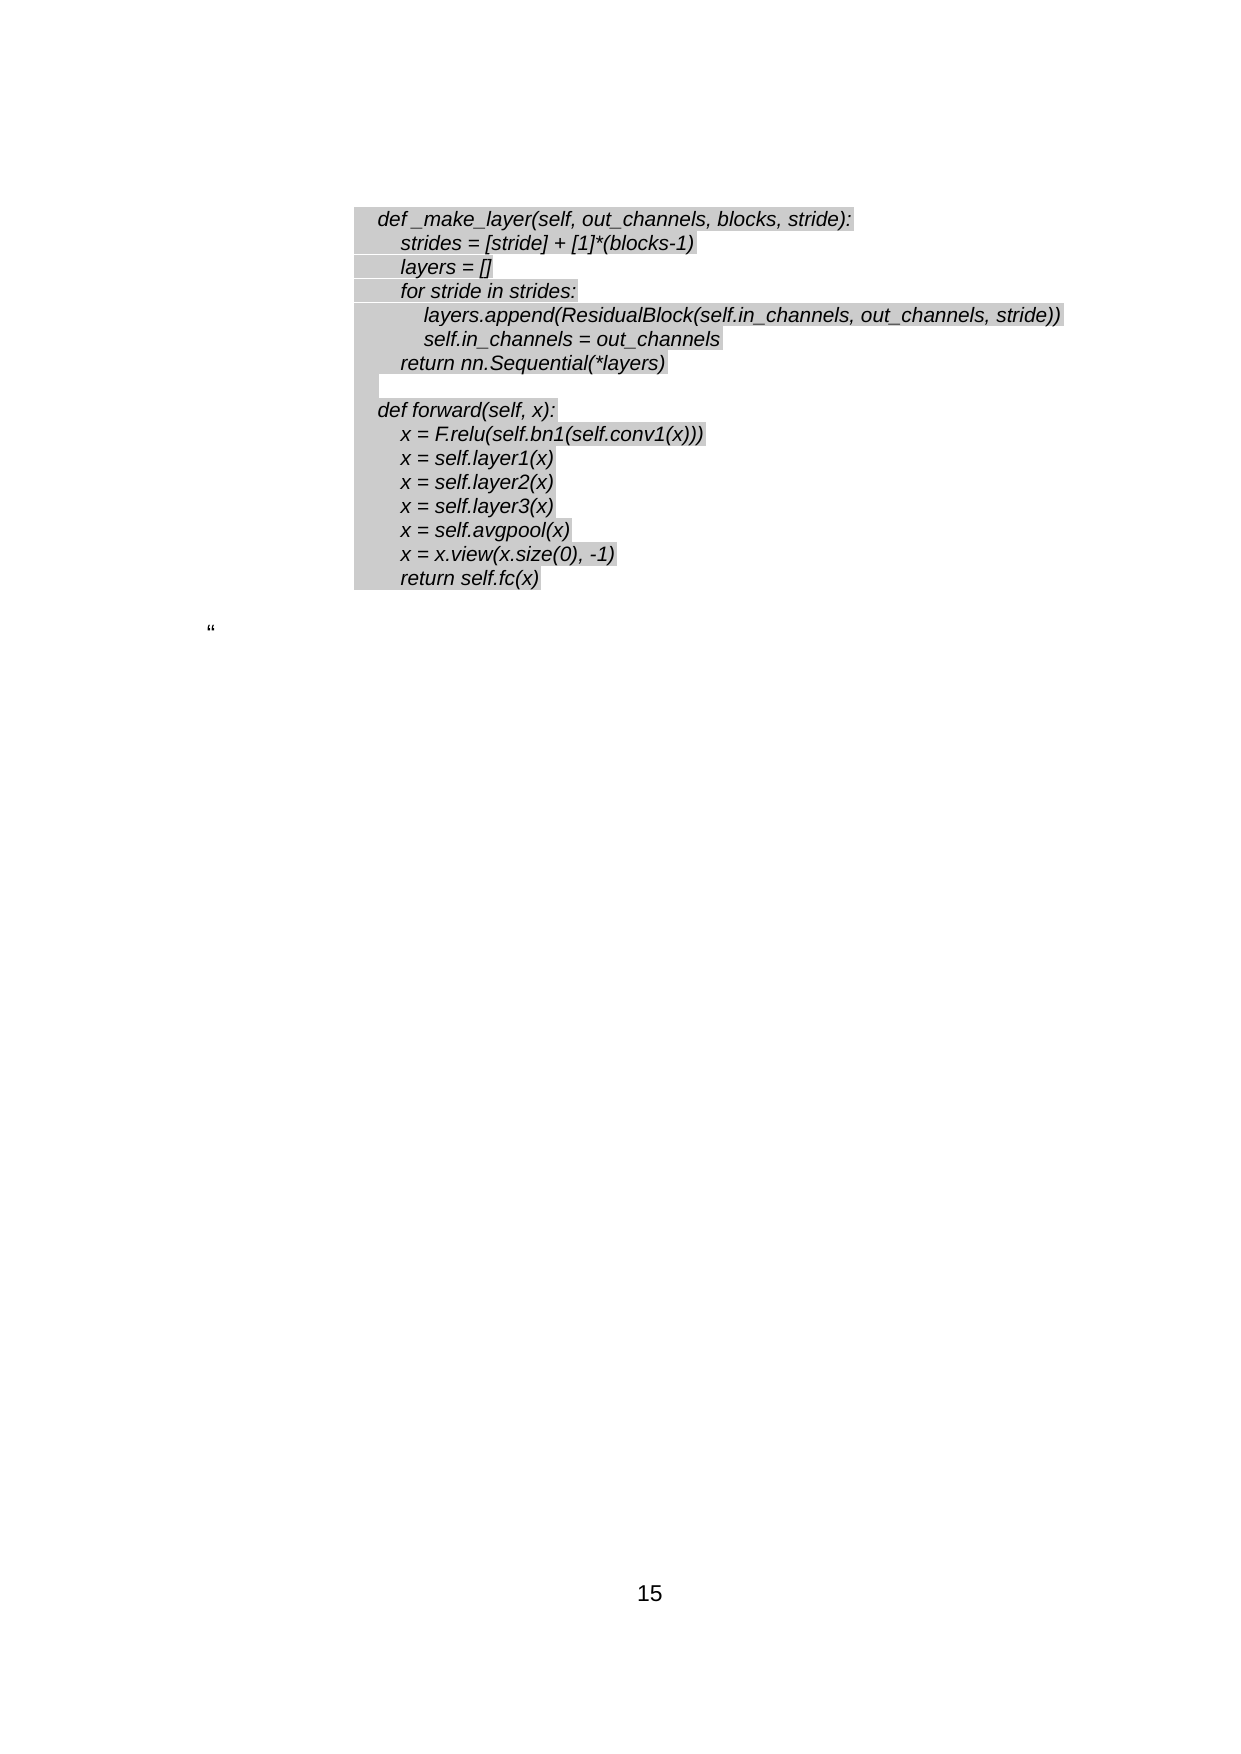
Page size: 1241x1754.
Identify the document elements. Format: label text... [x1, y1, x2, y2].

text return nn.Sequential(*layers) [354, 350, 1093, 374]
text layers = [] [354, 254, 1093, 278]
text strides = [stride] + [1]*(blocks-1) [354, 231, 1093, 254]
text return self.fc(x) [354, 566, 1093, 590]
text def _make_layer(self, out_channels, blocks, stride): [354, 207, 1093, 231]
text for stride in strides: [354, 278, 1093, 302]
text x = self.layer3(x) [354, 494, 1093, 518]
text layers.append(ResidualBlock(self.in_channels, out_channels, stride)) [354, 302, 1093, 326]
text x = F.relu(self.bn1(self.conv1(x))) [354, 422, 1093, 446]
text self.in_channels = out_channels [354, 326, 1093, 350]
text “ [207, 619, 1093, 648]
text x = self.layer1(x) [354, 446, 1093, 470]
text def forward(self, x): [354, 398, 1093, 422]
text x = self.layer2(x) [354, 470, 1093, 494]
text x = self.avgpool(x) [354, 518, 1093, 542]
text x = x.view(x.size(0), -1) [354, 542, 1093, 566]
